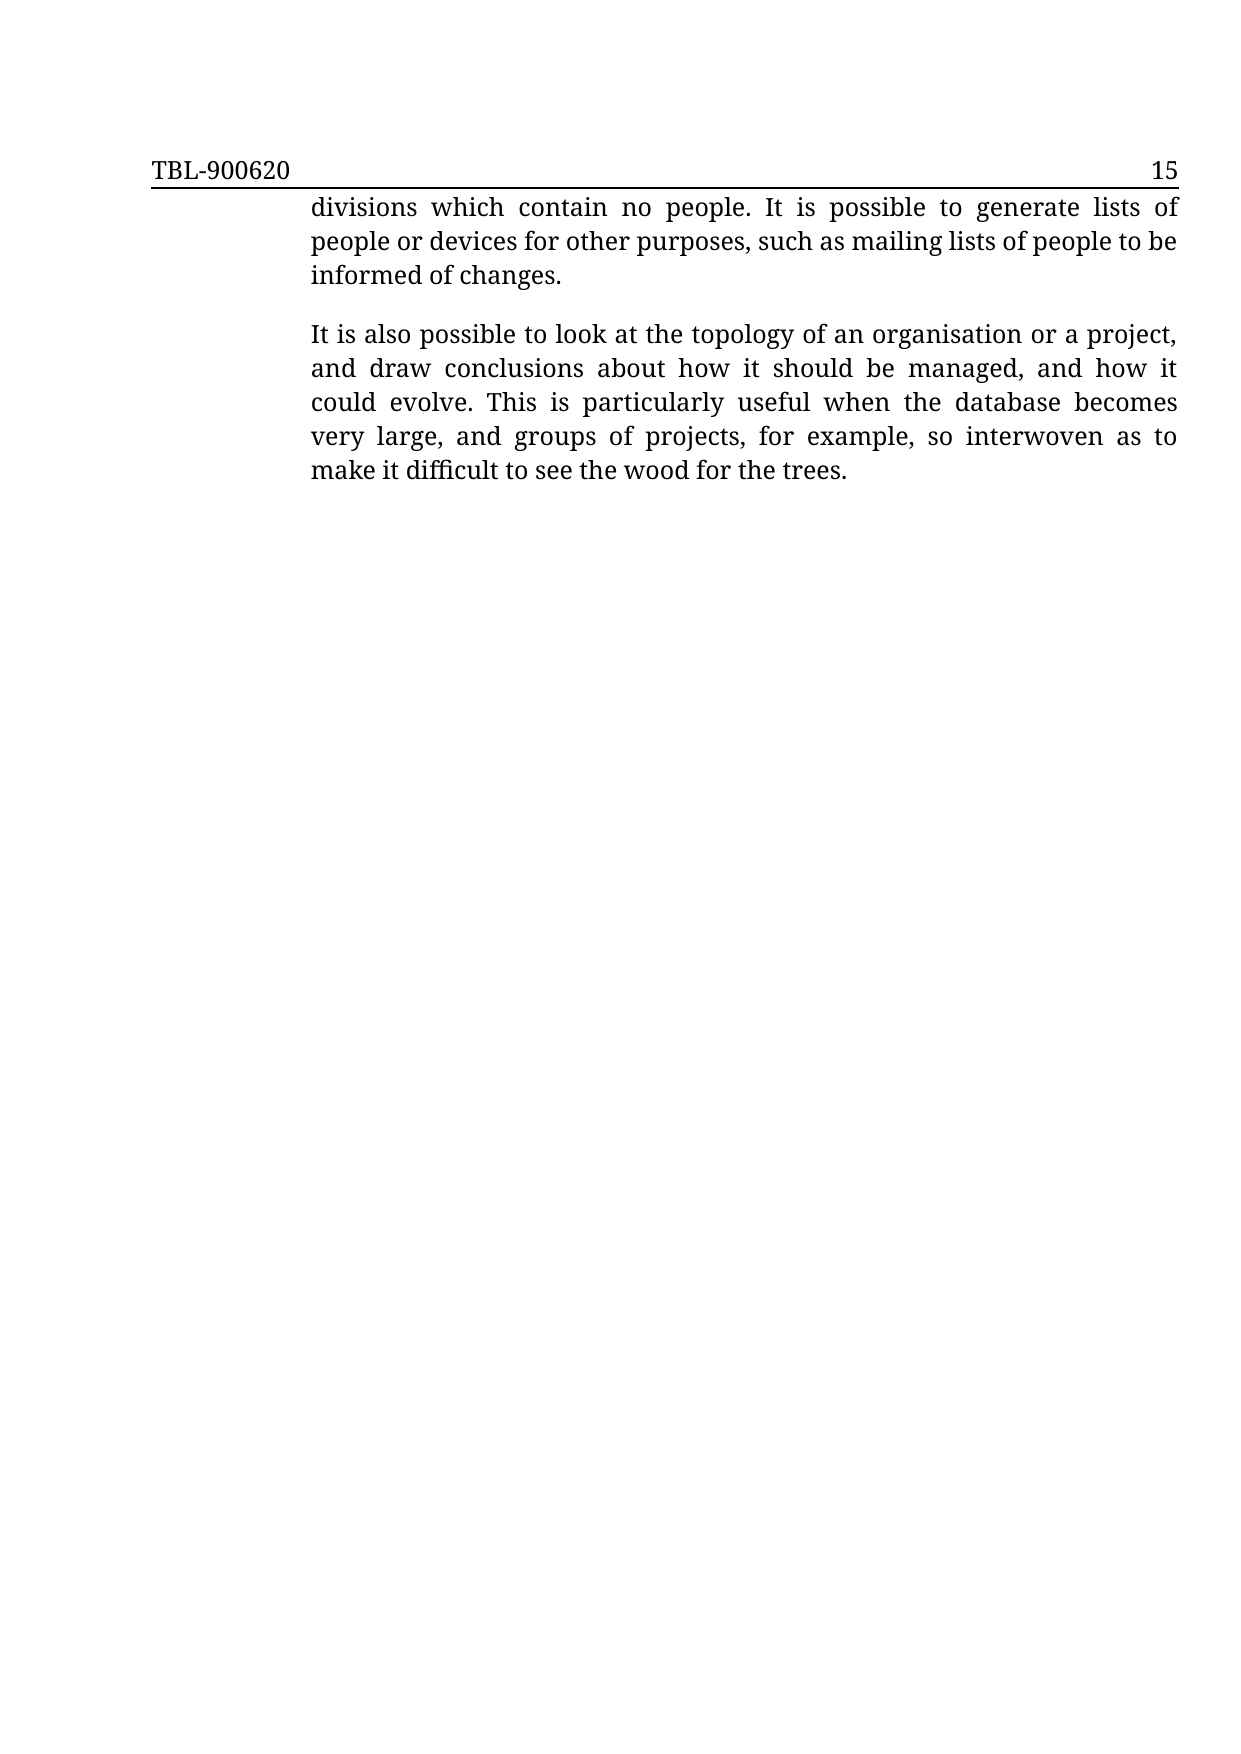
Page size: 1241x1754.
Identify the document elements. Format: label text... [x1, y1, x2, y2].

text It is also possible to look at the topology of an organisation or a project, and draw conclusions about how it should be managed, and how it could evolve. This is particularly useful when the database becomes very large, and groups of projects, for example, so interwoven as to make it difficult to see the wood for the trees. [311, 316, 1179, 487]
text divisions which contain no people. It is possible to generate lists of people or devices for other purposes, such as mailing lists of people to be informed of changes. [311, 189, 1179, 291]
